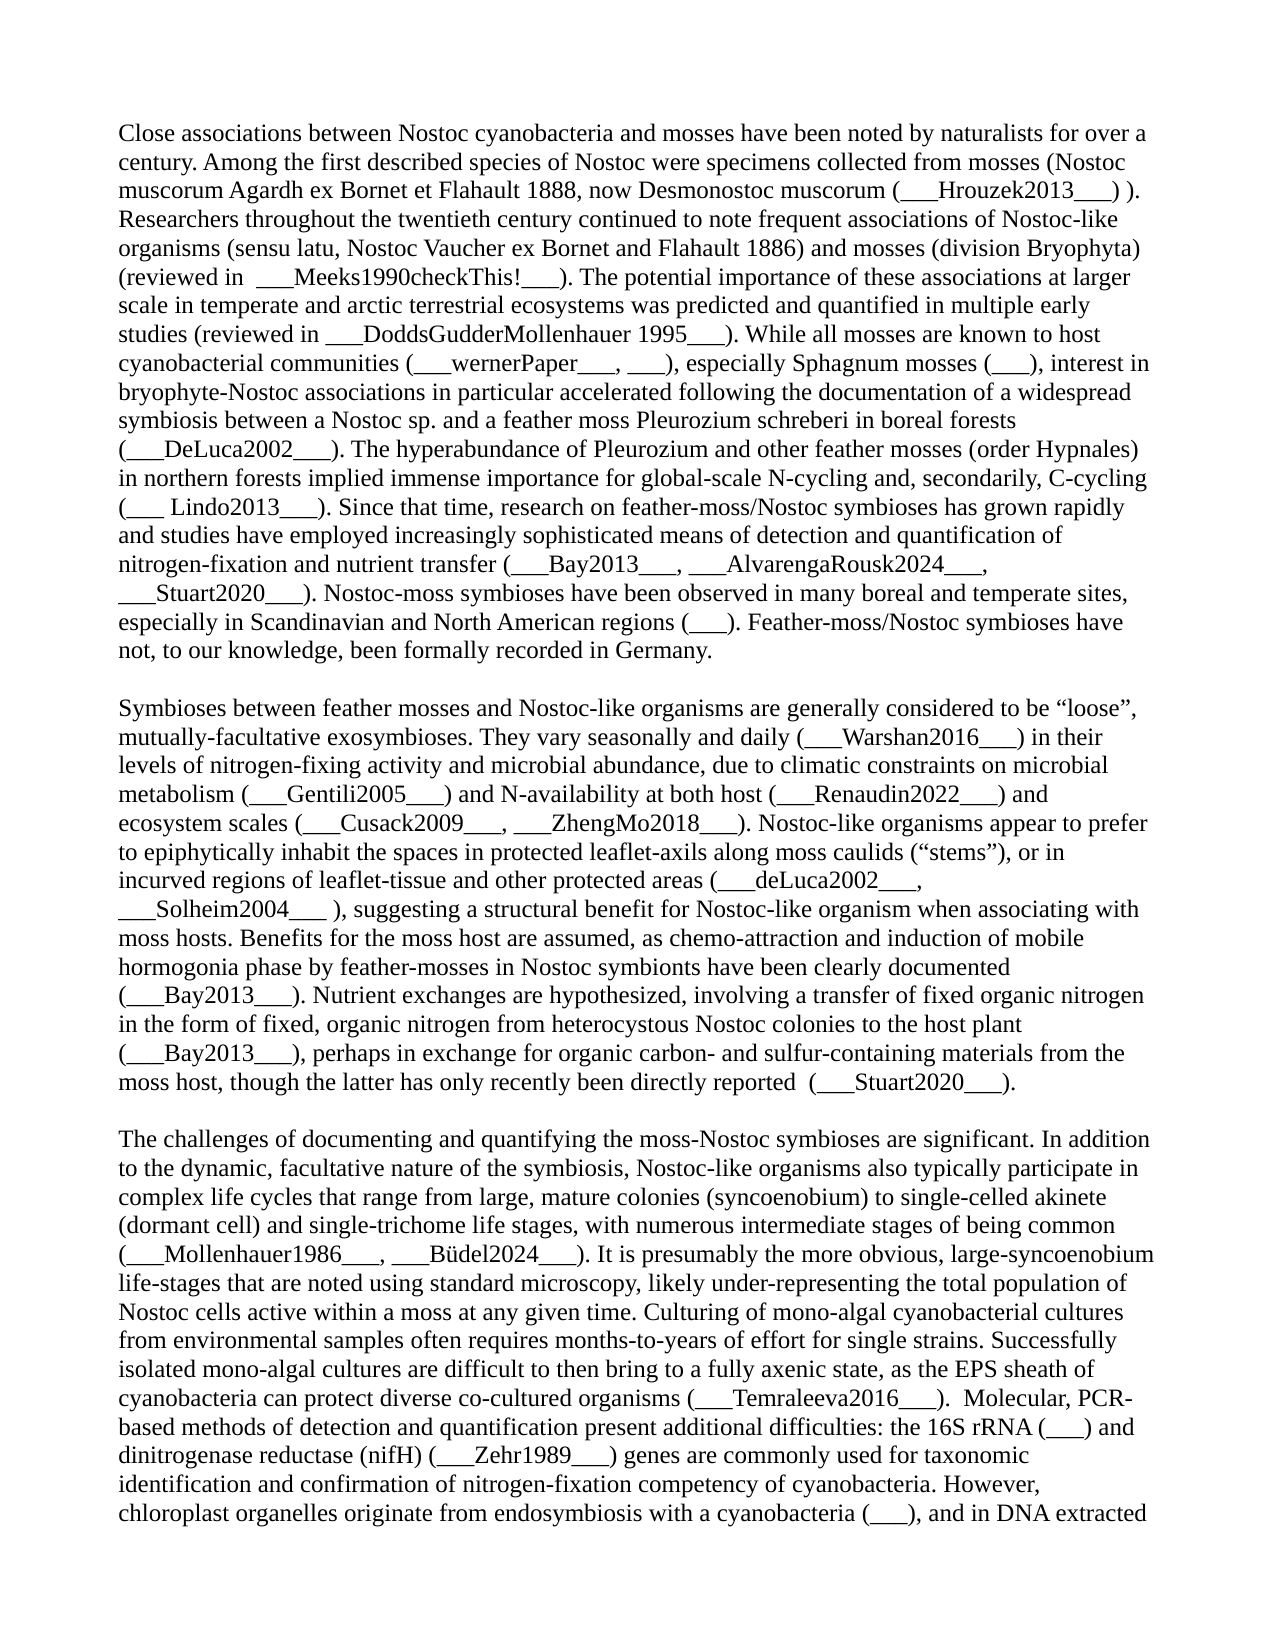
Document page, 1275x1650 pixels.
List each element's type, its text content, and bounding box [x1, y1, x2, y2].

text Close associations between Nostoc cyanobacteria and mosses have been noted by naturalists for over a century. Among the first described species of Nostoc were specimens collected from mosses (Nostoc muscorum Agardh ex Bornet et Flahault 1888, now Desmonostoc muscorum (___Hrouzek2013___) ). Researchers throughout the twentieth century continued to note frequent associations of Nostoc-like organisms (sensu latu, Nostoc Vaucher ex Bornet and Flahault 1886) and mosses (division Bryophyta) (reviewed in ___Meeks1990checkThis!___). The potential importance of these associations at larger scale in temperate and arctic terrestrial ecosystems was predicted and quantified in multiple early studies (reviewed in ___DoddsGudderMollenhauer 1995___). While all mosses are known to host cyanobacterial communities (___wernerPaper___, ___), especially Sphagnum mosses (___), interest in bryophyte-Nostoc associations in particular accelerated following the documentation of a widespread symbiosis between a Nostoc sp. and a feather moss Pleurozium schreberi in boreal forests (___DeLuca2002___). The hyperabundance of Pleurozium and other feather mosses (order Hypnales) in northern forests implied immense importance for global-scale N-cycling and, secondarily, C-cycling (___ Lindo2013___). Since that time, research on feather-moss/Nostoc symbioses has grown rapidly and studies have employed increasingly sophisticated means of detection and quantification of nitrogen-fixation and nutrient transfer (___Bay2013___, ___AlvarengaRousk2024___, ___Stuart2020___). Nostoc-moss symbioses have been observed in many boreal and temperate sites, especially in Scandinavian and North American regions (___). Feather-moss/Nostoc symbioses have not, to our knowledge, been formally recorded in Germany. [118, 118, 1157, 664]
text Symbioses between feather mosses and Nostoc-like organisms are generally considered to be “loose”, mutually-facultative exosymbioses. They vary seasonally and daily (___Warshan2016___) in their levels of nitrogen-fixing activity and microbial abundance, due to climatic constraints on microbial metabolism (___Gentili2005___) and N-availability at both host (___Renaudin2022___) and ecosystem scales (___Cusack2009___, ___ZhengMo2018___). Nostoc-like organisms appear to prefer to epiphytically inhabit the spaces in protected leaflet-axils along moss caulids (“stems”), or in incurved regions of leaflet-tissue and other protected areas (___deLuca2002___, ___Solheim2004___ ), suggesting a structural benefit for Nostoc-like organism when associating with moss hosts. Benefits for the moss host are assumed, as chemo-attraction and induction of mobile hormogonia phase by feather-mosses in Nostoc symbionts have been clearly documented (___Bay2013___). Nutrient exchanges are hypothesized, involving a transfer of fixed organic nitrogen in the form of fixed, organic nitrogen from heterocystous Nostoc colonies to the host plant (___Bay2013___), perhaps in exchange for organic carbon- and sulfur-containing materials from the moss host, though the latter has only recently been directly reported (___Stuart2020___). [118, 693, 1157, 1096]
text The challenges of documenting and quantifying the moss-Nostoc symbioses are significant. In addition to the dynamic, facultative nature of the symbiosis, Nostoc-like organisms also typically participate in complex life cycles that range from large, mature colonies (syncoenobium) to single-celled akinete (dormant cell) and single-trichome life stages, with numerous intermediate stages of being common (___Mollenhauer1986___, ___Büdel2024___). It is presumably the more obvious, large-syncoenobium life-stages that are noted using standard microscopy, likely under-representing the total population of Nostoc cells active within a moss at any given time. Culturing of mono-algal cyanobacterial cultures from environmental samples often requires months-to-years of effort for single strains. Successfully isolated mono-algal cultures are difficult to then bring to a fully axenic state, as the EPS sheath of cyanobacteria can protect diverse co-cultured organisms (___Temraleeva2016___). Molecular, PCR-based methods of detection and quantification present additional difficulties: the 16S rRNA (___) and dinitrogenase reductase (nifH) (___Zehr1989___) genes are commonly used for taxonomic identification and confirmation of nitrogen-fixation competency of cyanobacteria. However, chloroplast organelles originate from endosymbiosis with a cyanobacteria (___), and in DNA extracted [118, 1124, 1157, 1527]
